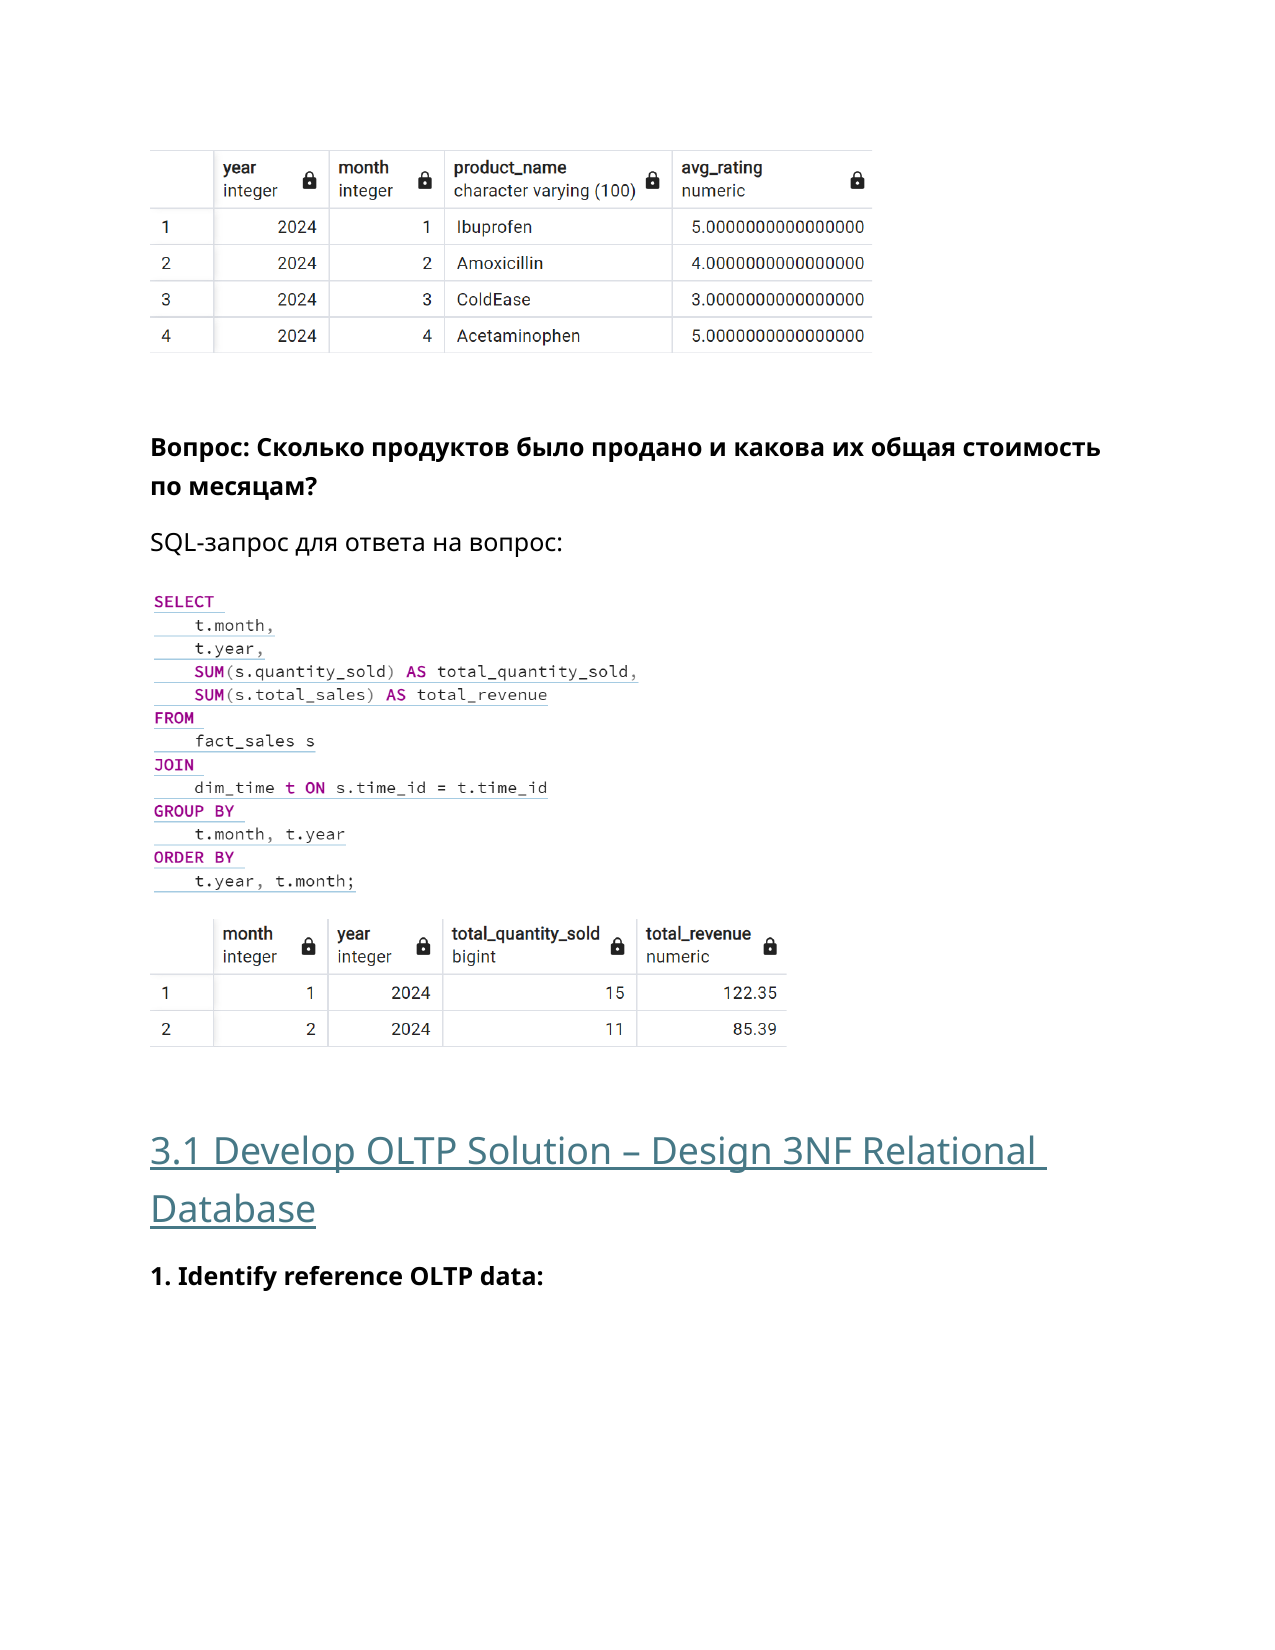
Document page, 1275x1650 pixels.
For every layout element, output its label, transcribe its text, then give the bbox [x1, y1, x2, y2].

text SQL-запрос для ответа на вопрос: [150, 525, 1125, 559]
text 1. Identify reference OLTP data: [150, 1258, 1125, 1292]
text 3.1 Develop OLTP Solution – Design 3NF Relational Database [150, 1124, 1125, 1234]
text Вопрос: Сколько продуктов было продано и какова их общая стоимость по месяцам? [150, 430, 1125, 503]
